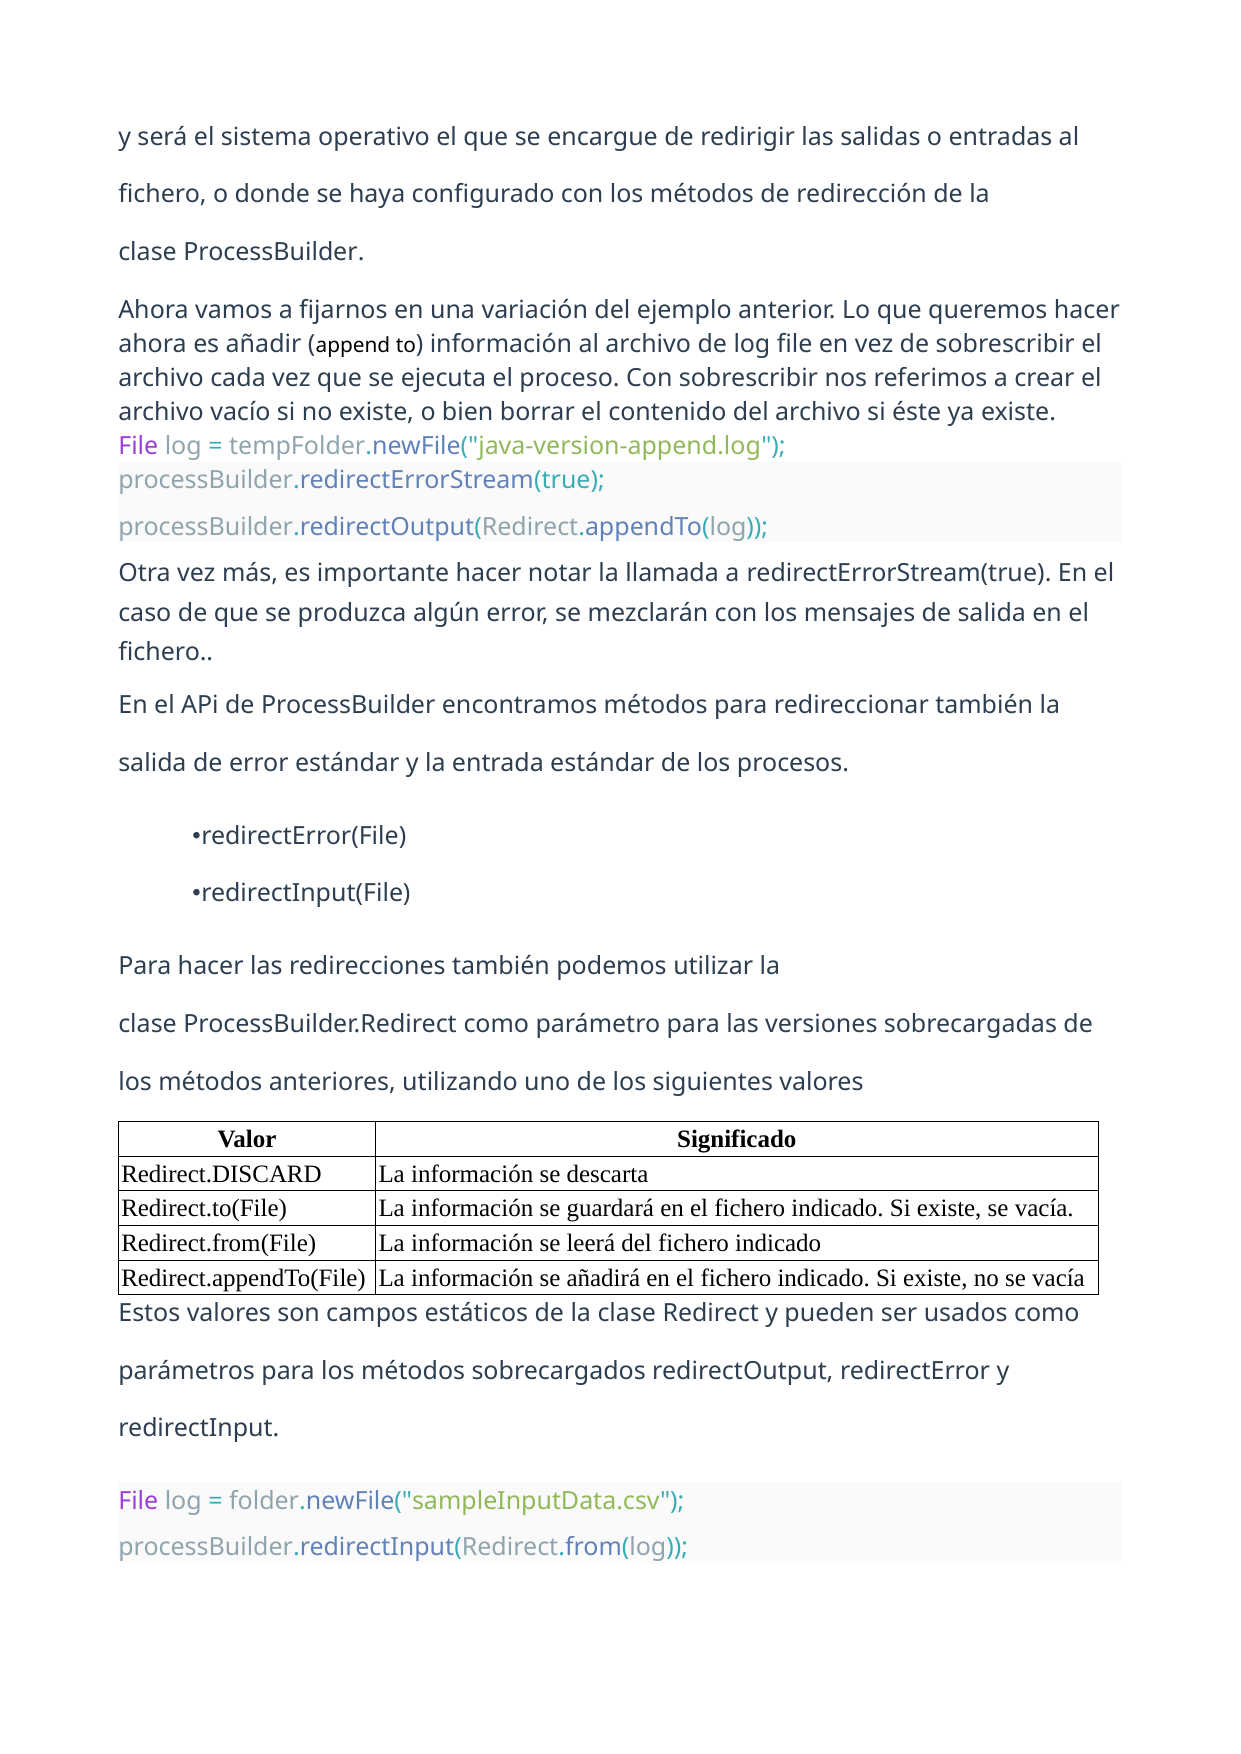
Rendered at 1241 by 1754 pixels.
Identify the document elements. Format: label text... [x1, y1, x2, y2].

text Ahora vamos a fijarnos en una variación del ejemplo anterior. Lo que queremos hacer ahora es añadir (append to) información al archivo de log file en vez de sobrescribir el archivo cada vez que se ejecuta el proceso. Con sobrescribir nos referimos a crear el archivo vacío si no existe, o bien borrar el contenido del archivo si éste ya existe. [118, 292, 1122, 428]
table_cell Redirect.from(File) [119, 1226, 375, 1260]
table_header Valor [119, 1122, 375, 1156]
list redirectInput(File) [118, 875, 1122, 909]
table_cell Redirect.appendTo(File) [119, 1261, 375, 1294]
text processBuilder.redirectErrorStream(true); [118, 462, 1122, 496]
text File log = tempFolder.newFile("java-version-append.log"); [118, 428, 1122, 462]
text File log = folder.newFile("sampleInputData.csv"); [118, 1482, 1122, 1517]
list redirectError(File) [118, 817, 1122, 851]
table_cell Redirect.DISCARD [119, 1157, 375, 1190]
table_cell La información se guardará en el fichero indicado. Si existe, se vacía. [376, 1191, 1098, 1225]
text Otra vez más, es importante hacer notar la llamada a redirectErrorStream(true). En el caso de que se produzca algún error, se mezclarán con los mensajes de salida en el fichero.. [118, 555, 1122, 667]
table_cell Redirect.to(File) [119, 1191, 375, 1225]
text Estos valores son campos estáticos de la clase Redirect y pueden ser usados como parámetros para los métodos sobrecargados redirectOutput, redirectError y redirectInput. [118, 1294, 1122, 1444]
table_cell La información se leerá del fichero indicado [376, 1226, 1098, 1260]
text Para hacer las redirecciones también podemos utilizar la clase ProcessBuilder.Redirect como parámetro para las versiones sobrecargadas de los métodos anteriores, utilizando uno de los siguientes valores [118, 947, 1122, 1097]
text y será el sistema operativo el que se encargue de redirigir las salidas o entradas al fichero, o donde se haya configurado con los métodos de redirección de la clase ProcessBuilder. [118, 118, 1122, 268]
table_cell La información se descarta [376, 1157, 1098, 1190]
text processBuilder.redirectOutput(Redirect.appendTo(log)); [118, 508, 1122, 542]
table_header Significado [376, 1122, 1098, 1156]
table_cell La información se añadirá en el fichero indicado. Si existe, no se vacía [376, 1261, 1098, 1294]
text En el APi de ProcessBuilder encontramos métodos para redireccionar también la salida de error estándar y la entrada estándar de los procesos. [118, 687, 1122, 779]
text processBuilder.redirectInput(Redirect.from(log)); [118, 1529, 1122, 1563]
